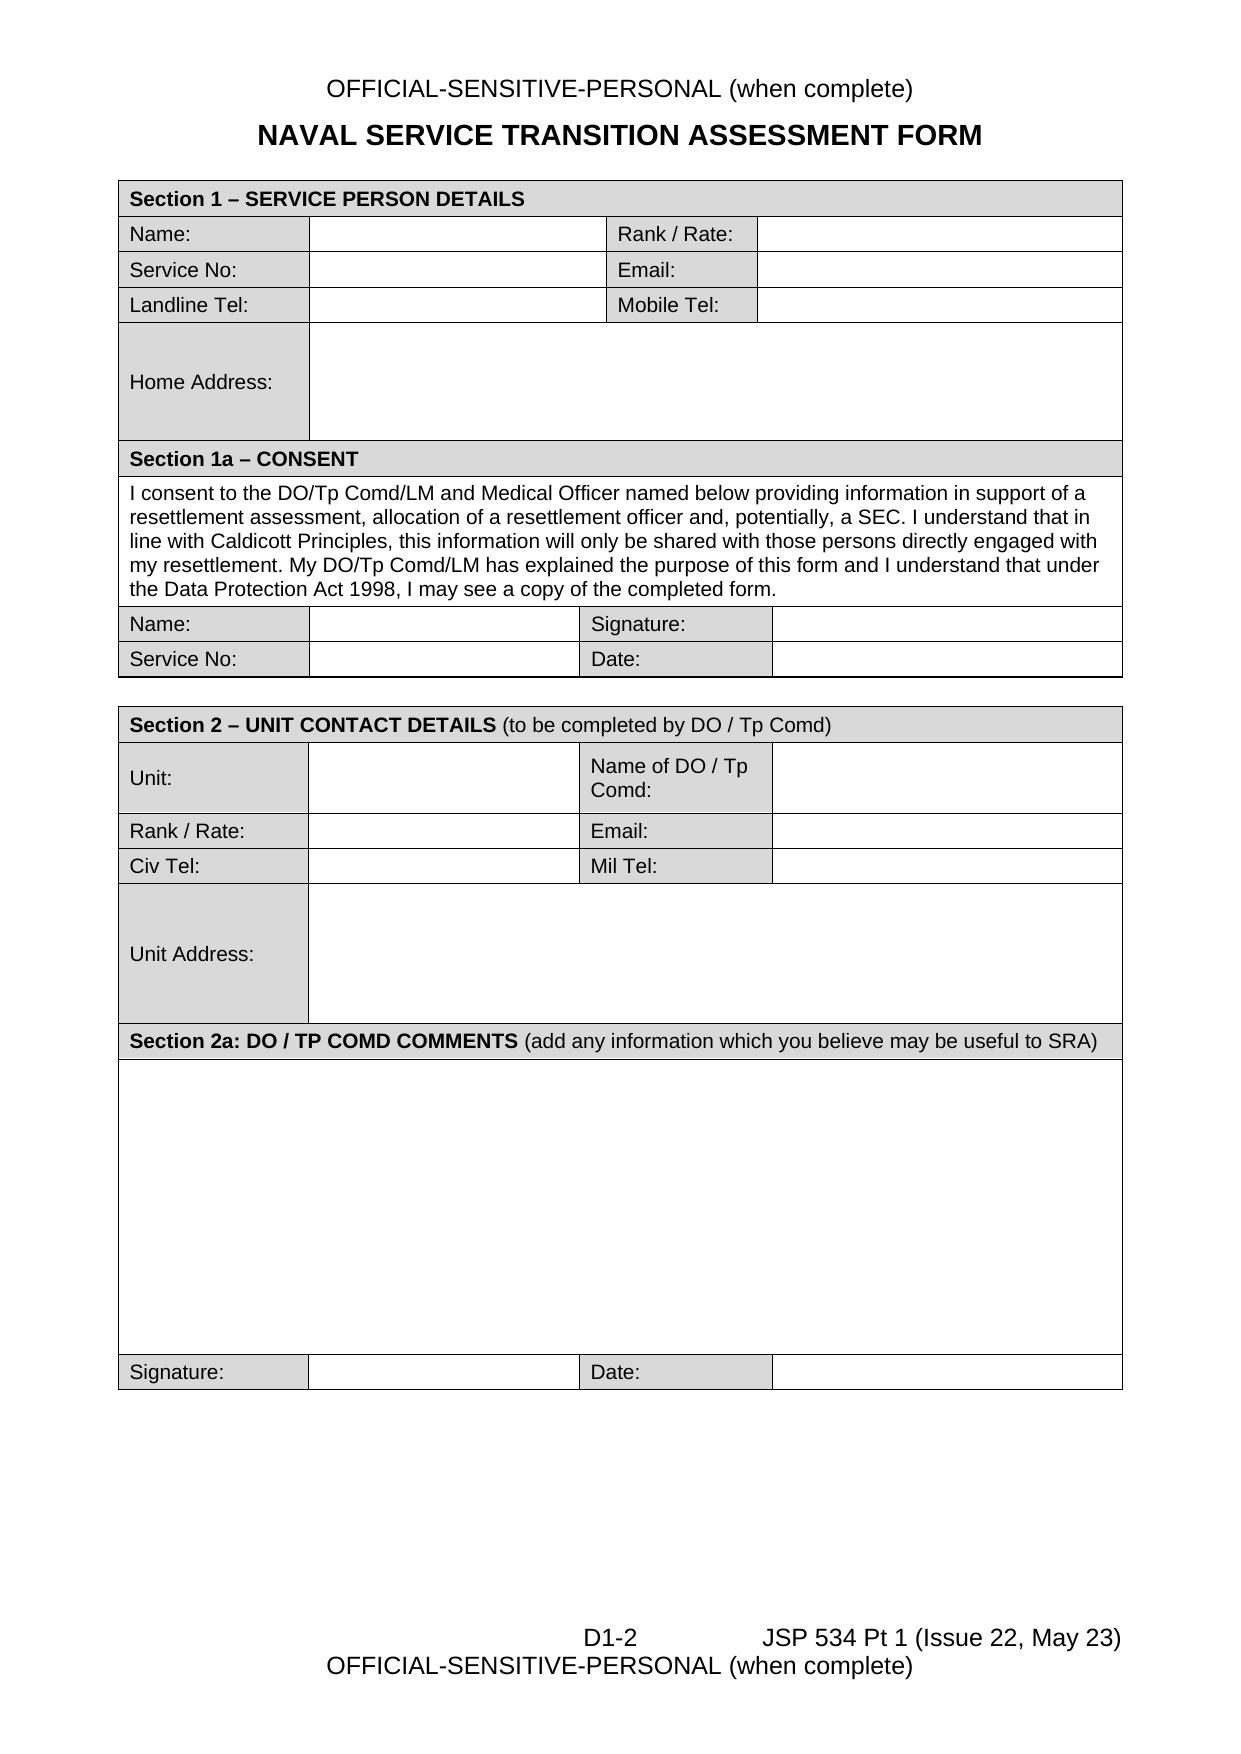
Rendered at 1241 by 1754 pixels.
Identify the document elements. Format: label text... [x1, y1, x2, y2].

table_cell Rank / Rate: [119, 814, 308, 848]
text NAVAL SERVICE TRANSITION ASSESSMENT FORM [118, 118, 1122, 152]
table_cell I consent to the DO/Tp Comd/LM and Medical Officer named below providing information in support of a resettlement assessment, allocation of a resettlement officer and, potentially, a SEC. I understand that in line with Caldicott Principles, this information will only be shared with those persons directly engaged with my resettlement. My DO/Tp Comd/LM has explained the purpose of this form and I understand that under the Data Protection Act 1998, I may see a copy of the completed form. [119, 477, 1122, 606]
table_cell Unit: [119, 743, 308, 812]
table_cell [773, 814, 1122, 848]
table_cell [758, 252, 1122, 287]
table_cell Email: [580, 814, 772, 848]
table_cell Name: [119, 607, 309, 641]
table_cell Date: [580, 1355, 772, 1389]
table_cell [309, 919, 1122, 954]
table_cell Section 2a: DO / TP COMD COMMENTS (add any information which you believe may be useful to SRA) [119, 1024, 1122, 1058]
table_cell Civ Tel: [119, 849, 308, 883]
table_cell [310, 288, 606, 322]
table_cell [309, 849, 579, 883]
table_cell [309, 743, 579, 812]
table_cell Unit Address: [119, 884, 308, 1023]
table_cell [773, 849, 1122, 883]
table_cell Mobile Tel: [607, 288, 757, 322]
table_cell [309, 954, 1122, 1023]
table_cell Name: [119, 217, 309, 251]
table_cell Service No: [119, 642, 309, 676]
table_header Section 2 – UNIT CONTACT DETAILS (to be completed by DO / Tp Comd) [119, 707, 1122, 742]
table_cell Landline Tel: [119, 288, 309, 322]
table_cell Home Address: [119, 323, 309, 440]
table_cell [758, 217, 1122, 251]
table_cell [310, 252, 606, 287]
table_cell Date: [580, 642, 772, 676]
table_cell [309, 884, 1122, 919]
table_cell Section 1a – CONSENT [119, 441, 1122, 476]
table_cell Email: [607, 252, 757, 287]
table_cell [309, 814, 579, 848]
table_cell Service No: [119, 252, 309, 287]
table_cell [310, 217, 606, 251]
table_cell [773, 607, 1122, 641]
table_cell [310, 607, 579, 641]
table_cell Rank / Rate: [607, 217, 757, 251]
table_cell Mil Tel: [580, 849, 772, 883]
table_cell [309, 1355, 579, 1389]
table_cell Signature: [119, 1355, 308, 1389]
table_cell Signature: [580, 607, 772, 641]
table_cell Name of DO / Tp Comd: [580, 743, 772, 812]
table_header Section 1 – SERVICE PERSON DETAILS [119, 181, 1122, 216]
table_cell [773, 743, 1122, 812]
table_cell [119, 1060, 1122, 1354]
table_cell [773, 1355, 1122, 1389]
table_cell [773, 642, 1122, 676]
table_cell [310, 642, 579, 676]
table_cell [310, 323, 1122, 440]
table_cell [758, 288, 1122, 322]
